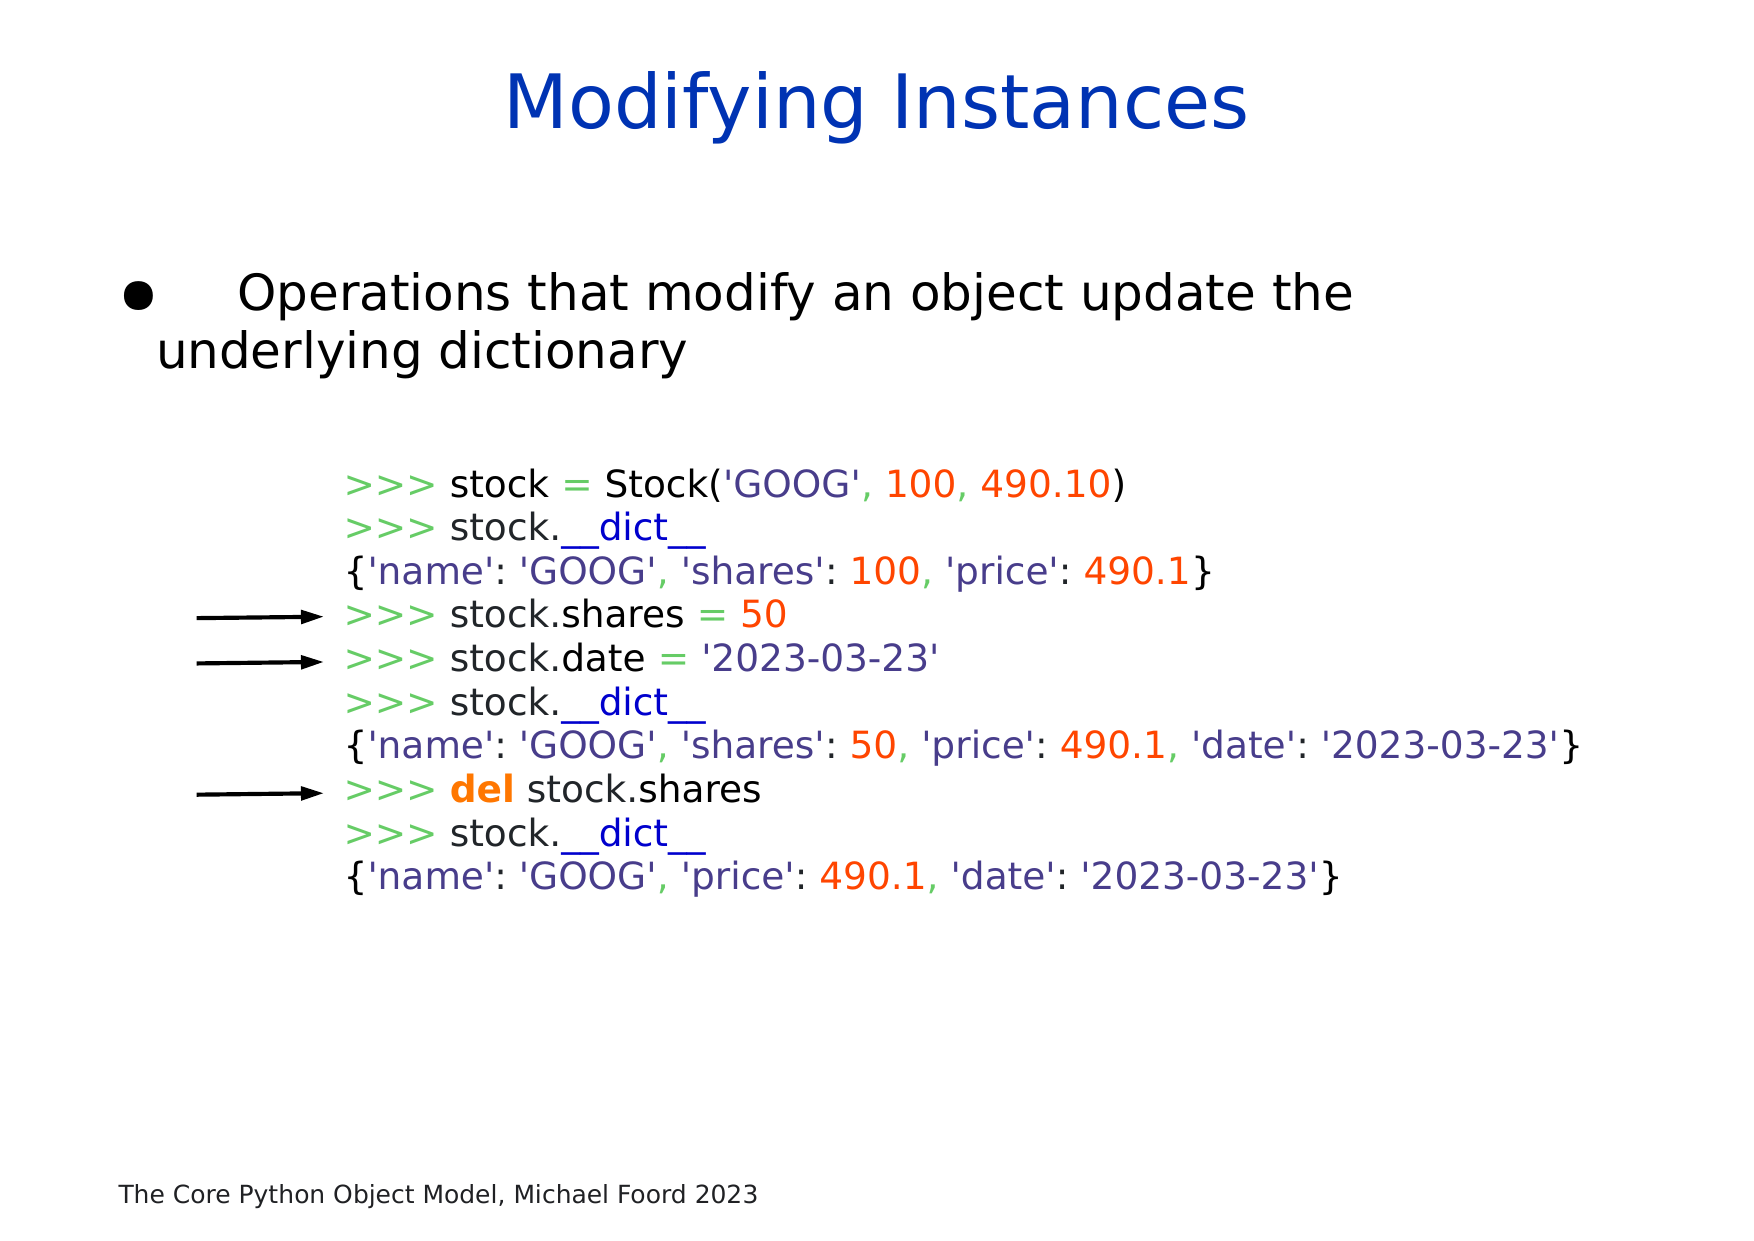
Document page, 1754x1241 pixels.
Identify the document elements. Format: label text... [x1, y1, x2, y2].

list Operations that modify an object update the underlying dictionary [118, 263, 1636, 380]
text Modifying Instances [118, 59, 1636, 146]
text >>> stock.shares = 50 [343, 593, 1636, 637]
text {'name': 'GOOG', 'price': 490.1, 'date': '2023-03-23'} [343, 855, 1636, 899]
text {'name': 'GOOG', 'shares': 100, 'price': 490.1} [343, 549, 1636, 593]
text >>> stock.__dict__ [343, 506, 1636, 549]
text >>> stock.__dict__ [343, 811, 1636, 855]
text >>> stock = Stock('GOOG', 100, 490.10) [343, 462, 1636, 506]
text {'name': 'GOOG', 'shares': 50, 'price': 490.1, 'date': '2023-03-23'} [343, 724, 1636, 768]
text >>> del stock.shares [343, 768, 1636, 811]
text >>> stock.date = '2023-03-23' [343, 637, 1636, 680]
text >>> stock.__dict__ [343, 680, 1636, 724]
